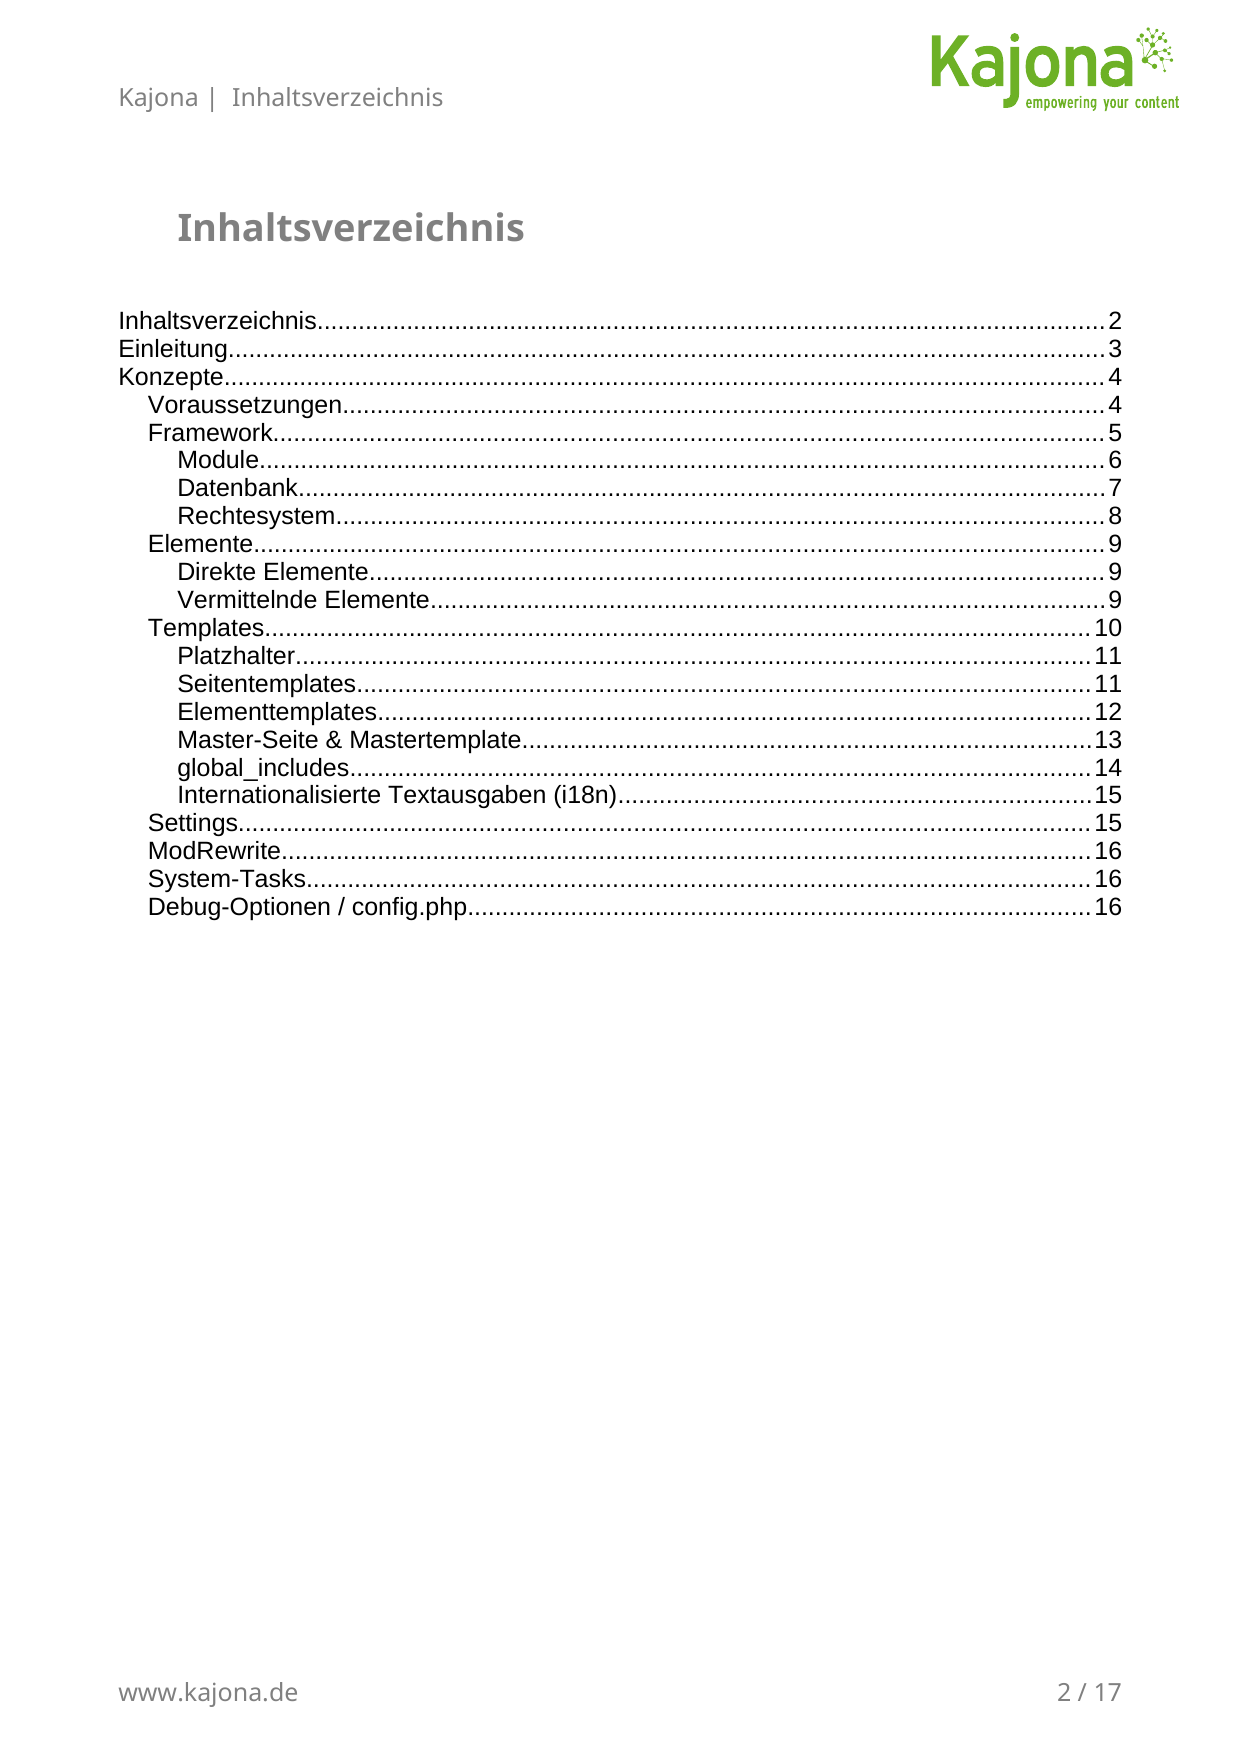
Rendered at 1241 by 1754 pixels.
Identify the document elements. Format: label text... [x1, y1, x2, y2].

text Rechtesystem 8 [177, 502, 1122, 530]
text Direkte Elemente 9 [177, 558, 1122, 586]
text Voraussetzungen 4 [148, 391, 1122, 418]
text Seitentemplates 11 [177, 670, 1122, 698]
text Debug-Optionen / config.php 16 [148, 893, 1122, 921]
text Module 6 [177, 446, 1122, 474]
text Vermittelnde Elemente 9 [177, 586, 1122, 614]
subtitle Inhaltsverzeichnis [118, 201, 1122, 253]
text Internationalisierte Textausgaben (i18n) 15 [177, 781, 1122, 809]
text Elemente 9 [148, 530, 1122, 558]
text Einleitung 3 [118, 335, 1122, 363]
text Elementtemplates 12 [177, 698, 1122, 726]
text Datenbank 7 [177, 474, 1122, 502]
text Settings 15 [148, 809, 1122, 837]
text global_includes 14 [177, 753, 1122, 781]
text ModRewrite 16 [148, 837, 1122, 865]
text Konzepte 4 [118, 363, 1122, 391]
text Templates 10 [148, 614, 1122, 642]
text Platzhalter 11 [177, 642, 1122, 670]
text System-Tasks 16 [148, 865, 1122, 893]
text Master-Seite & Mastertemplate 13 [177, 726, 1122, 753]
text Framework 5 [148, 418, 1122, 446]
text Inhaltsverzeichnis 2 [118, 307, 1122, 335]
